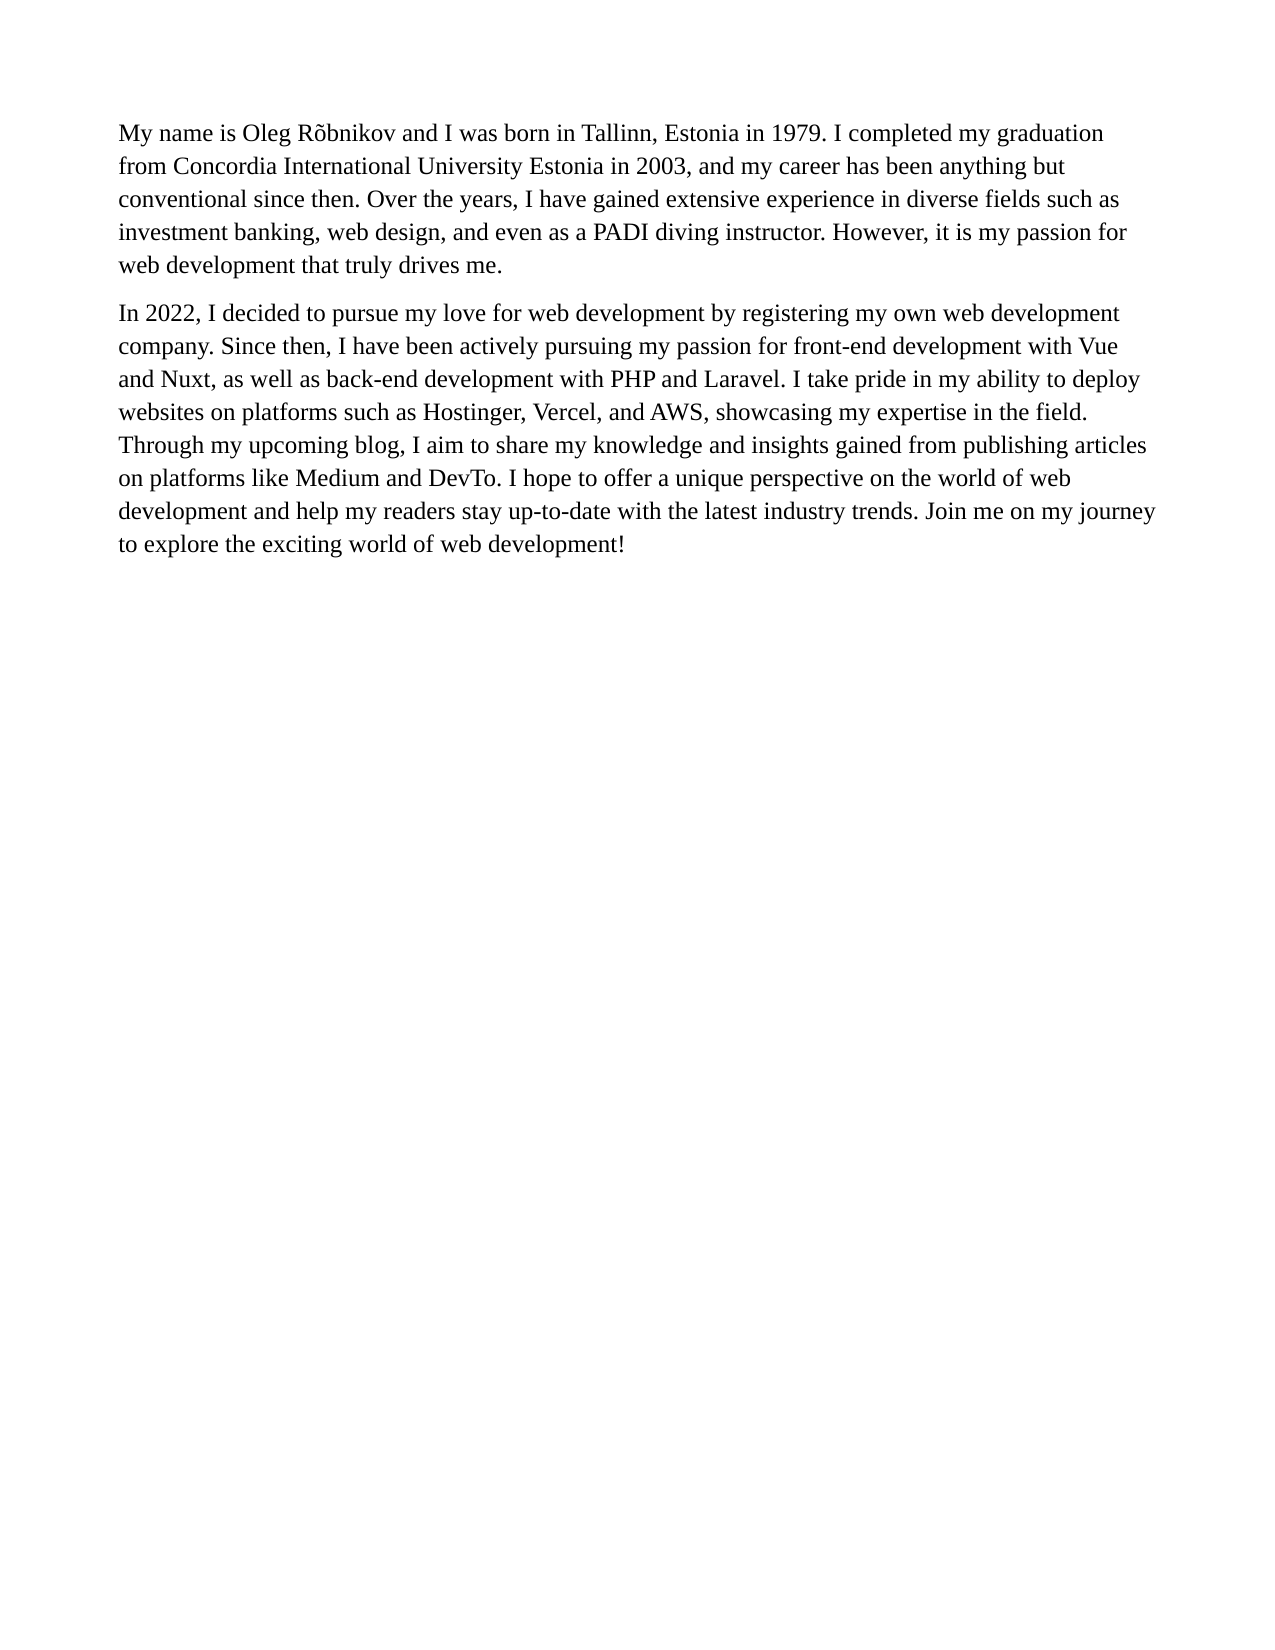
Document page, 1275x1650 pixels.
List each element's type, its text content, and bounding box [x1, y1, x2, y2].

text In 2022, I decided to pursue my love for web development by registering my own web development company. Since then, I have been actively pursuing my passion for front-end development with Vue and Nuxt, as well as back-end development with PHP and Laravel. I take pride in my ability to deploy websites on platforms such as Hostinger, Vercel, and AWS, showcasing my expertise in the field. Through my upcoming blog, I aim to share my knowledge and insights gained from publishing articles on platforms like Medium and DevTo. I hope to offer a unique perspective on the world of web development and help my readers stay up-to-date with the latest industry trends. Join me on my journey to explore the exciting world of web development! [118, 298, 1157, 558]
text My name is Oleg Rõbnikov and I was born in Tallinn, Estonia in 1979. I completed my graduation from Concordia International University Estonia in 2003, and my career has been anything but conventional since then. Over the years, I have gained extensive experience in diverse fields such as investment banking, web design, and even as a PADI diving instructor. However, it is my passion for web development that truly drives me. [118, 118, 1157, 279]
